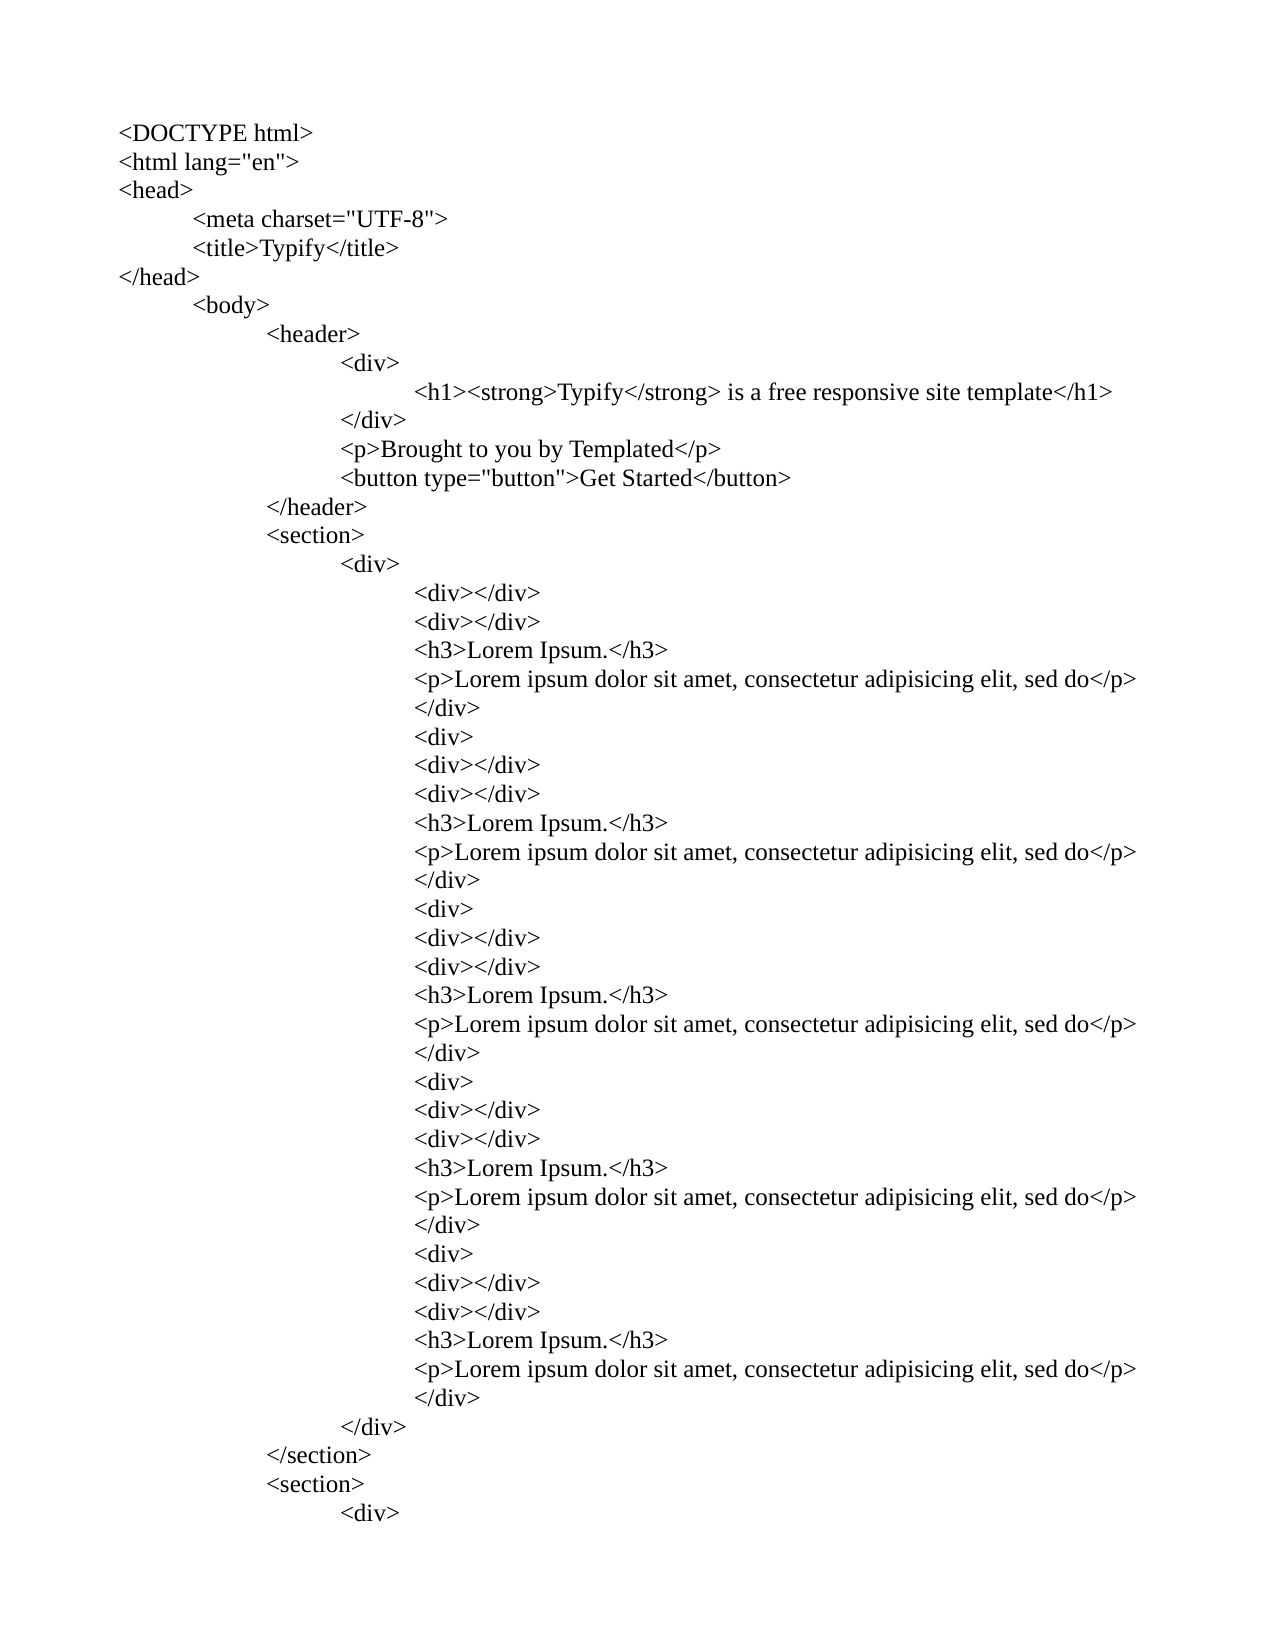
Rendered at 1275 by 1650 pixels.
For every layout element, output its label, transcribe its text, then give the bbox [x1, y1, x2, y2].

text <DOCTYPE html> [118, 118, 1157, 147]
text <h3>Lorem Ipsum.</h3> [118, 1153, 1157, 1182]
text <section> [118, 1469, 1157, 1498]
text <p>Brought to you by Templated</p> [118, 434, 1157, 463]
text </header> [118, 492, 1157, 521]
text <div> [118, 1067, 1157, 1096]
text <div></div> [118, 607, 1157, 636]
text <p>Lorem ipsum dolor sit amet, consectetur adipisicing elit, sed do</p> [118, 1182, 1157, 1211]
text <p>Lorem ipsum dolor sit amet, consectetur adipisicing elit, sed do</p> [118, 837, 1157, 866]
text <div></div> [118, 1124, 1157, 1153]
text <head> [118, 176, 1157, 204]
text <div></div> [118, 779, 1157, 808]
text </div> [118, 693, 1157, 722]
text </div> [118, 1412, 1157, 1441]
text <html lang="en"> [118, 147, 1157, 176]
text </div> [118, 866, 1157, 894]
text <div></div> [118, 1096, 1157, 1124]
text <h3>Lorem Ipsum.</h3> [118, 1326, 1157, 1354]
text <div></div> [118, 1268, 1157, 1297]
text <div> [118, 722, 1157, 751]
text <p>Lorem ipsum dolor sit amet, consectetur adipisicing elit, sed do</p> [118, 1354, 1157, 1383]
text <h1><strong>Typify</strong> is a free responsive site template</h1> [118, 377, 1157, 406]
text <h3>Lorem Ipsum.</h3> [118, 981, 1157, 1009]
text <div></div> [118, 751, 1157, 779]
text <div> [118, 348, 1157, 377]
text <body> [118, 291, 1157, 319]
text </head> [118, 262, 1157, 291]
text <section> [118, 521, 1157, 549]
text <div> [118, 549, 1157, 578]
text <div></div> [118, 952, 1157, 981]
text <h3>Lorem Ipsum.</h3> [118, 636, 1157, 664]
text <div></div> [118, 578, 1157, 607]
text <p>Lorem ipsum dolor sit amet, consectetur adipisicing elit, sed do</p> [118, 664, 1157, 693]
text </div> [118, 1383, 1157, 1412]
text <title>Typify</title> [118, 233, 1157, 262]
text </section> [118, 1441, 1157, 1469]
text <button type="button">Get Started</button> [118, 463, 1157, 492]
text </div> [118, 406, 1157, 434]
text </div> [118, 1038, 1157, 1067]
text <div> [118, 894, 1157, 923]
text <h3>Lorem Ipsum.</h3> [118, 808, 1157, 837]
text <div> [118, 1498, 1157, 1527]
text <div> [118, 1239, 1157, 1268]
text <div></div> [118, 923, 1157, 952]
text <div></div> [118, 1297, 1157, 1326]
text <p>Lorem ipsum dolor sit amet, consectetur adipisicing elit, sed do</p> [118, 1009, 1157, 1038]
text <meta charset="UTF-8"> [118, 204, 1157, 233]
text <header> [118, 319, 1157, 348]
text </div> [118, 1211, 1157, 1239]
